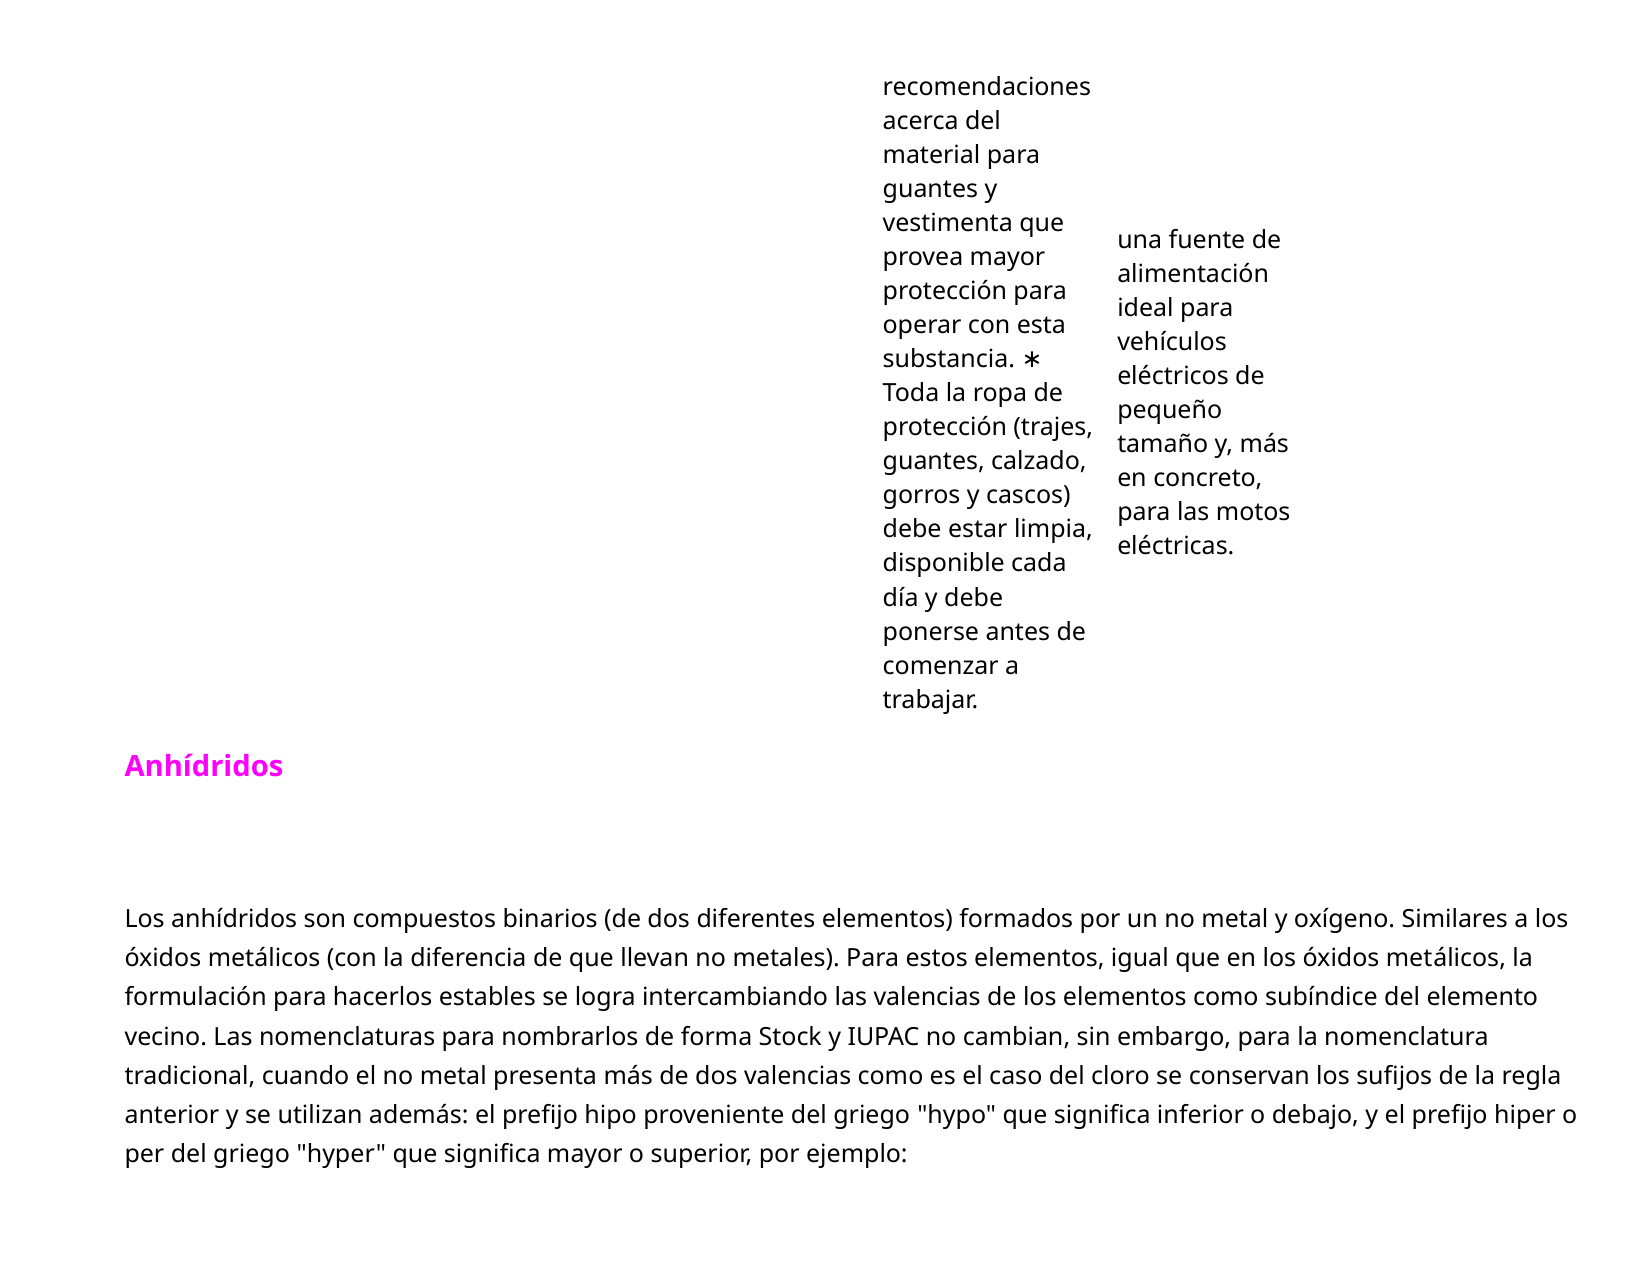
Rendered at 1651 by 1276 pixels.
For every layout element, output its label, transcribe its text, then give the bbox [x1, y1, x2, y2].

subtitle Anhídridos [118, 739, 1591, 784]
table_cell [662, 59, 873, 724]
table_cell [118, 59, 245, 724]
table_cell [511, 59, 662, 724]
table_cell una fuente de alimentación ideal para vehículos eléctricos de pequeño tamaño y, más en concreto, para las motos eléctricas. [1108, 59, 1306, 724]
table_cell [383, 59, 511, 724]
table_cell recomendaciones acerca del material para guantes y vestimenta que provea mayor protección para operar con esta substancia. ∗ Toda la ropa de protección (trajes, guantes, calzado, gorros y cascos) debe estar limpia, disponible cada día y debe ponerse antes de comenzar a trabajar. [873, 59, 1108, 724]
text Los anhídridos son compuestos binarios (de dos diferentes elementos) formados por un no metal y oxígeno. Similares a los óxidos metálicos (con la diferencia de que llevan no metales). Para estos elementos, igual que en los óxidos metálicos, la formulación para hacerlos estables se logra intercambiando las valencias de los elementos como subíndice del elemento vecino. Las nomenclaturas para nombrarlos de forma Stock y IUPAC no cambian, sin embargo, para la nomenclatura tradicional, cuando el no metal presenta más de dos valencias como es el caso del cloro se conservan los sufijos de la regla anterior y se utilizan además: el prefijo hipo proveniente del griego "hypo" que significa inferior o debajo, y el prefijo hiper o per del griego "hyper" que significa mayor o superior, por ejemplo: [118, 784, 1591, 1170]
table_cell [245, 59, 382, 724]
